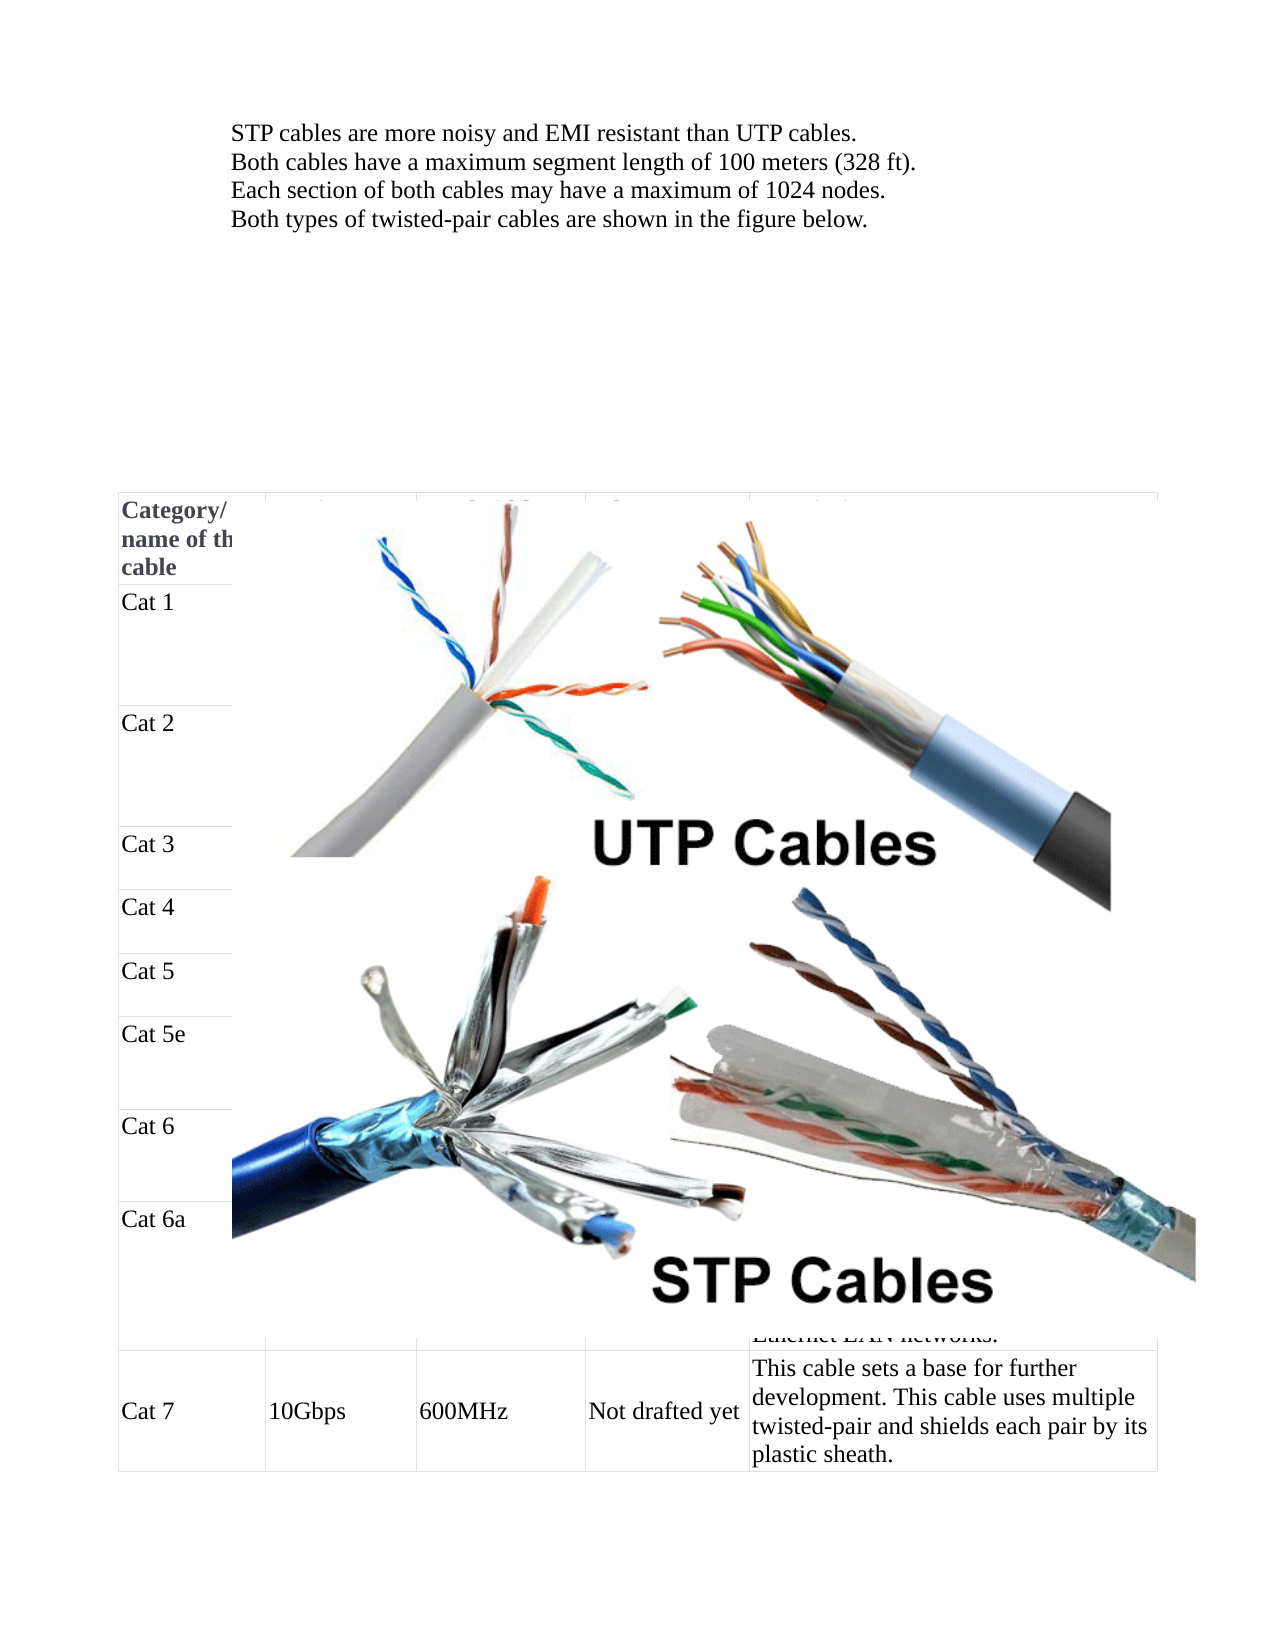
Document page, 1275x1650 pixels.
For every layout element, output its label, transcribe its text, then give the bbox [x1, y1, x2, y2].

table_header Bandwidth/support signals rate [417, 493, 585, 501]
table_header Maximum supported speed [266, 493, 416, 501]
table_cell Not drafted yet [586, 1351, 749, 1471]
table_cell This cable sets a base for further development. This cable uses multiple twisted-pair and shields each pair by its plastic sheath. [750, 1351, 1157, 1471]
table_cell Cat 1 [119, 585, 232, 705]
table_cell Cat 4 [119, 890, 232, 953]
table_cell This cable reduces attenuation and cross-talk. This cable also potentially removes the length limit. This is the recommended cable for all modern Ethernet LAN networks. [750, 1338, 1157, 1350]
table_cell 10Gbps [266, 1351, 416, 1471]
table_header Category/name of the cable [119, 493, 265, 584]
table_cell 600MHz [417, 1351, 585, 1471]
table_cell 10Gbps [266, 1338, 416, 1350]
table_cell 500MHz [417, 1338, 585, 1350]
table_cell Cat 5 [119, 954, 232, 1016]
list STP cables are more noisy and EMI resistant than UTP cables. Both cables have a maximum segment length of 100 meters (328 ft). Each section of both cables may have a maximum of 1024 nodes. Both types of twisted-pair cables are shown in the figure below. [193, 118, 1157, 492]
table_cell Cat 6 [119, 1110, 232, 1201]
table_header Ethernet standard [586, 493, 749, 501]
table_header Description [750, 493, 1157, 501]
table_cell Cat 2 [119, 706, 232, 826]
table_cell Cat 5e [119, 1017, 232, 1108]
table_cell Cat 3 [119, 827, 232, 889]
table_cell 10GBASE-T Ethernet [586, 1338, 749, 1350]
picture [232, 501, 1196, 1338]
table_cell Cat 7 [119, 1351, 265, 1471]
table_cell Cat 6a [119, 1202, 265, 1350]
